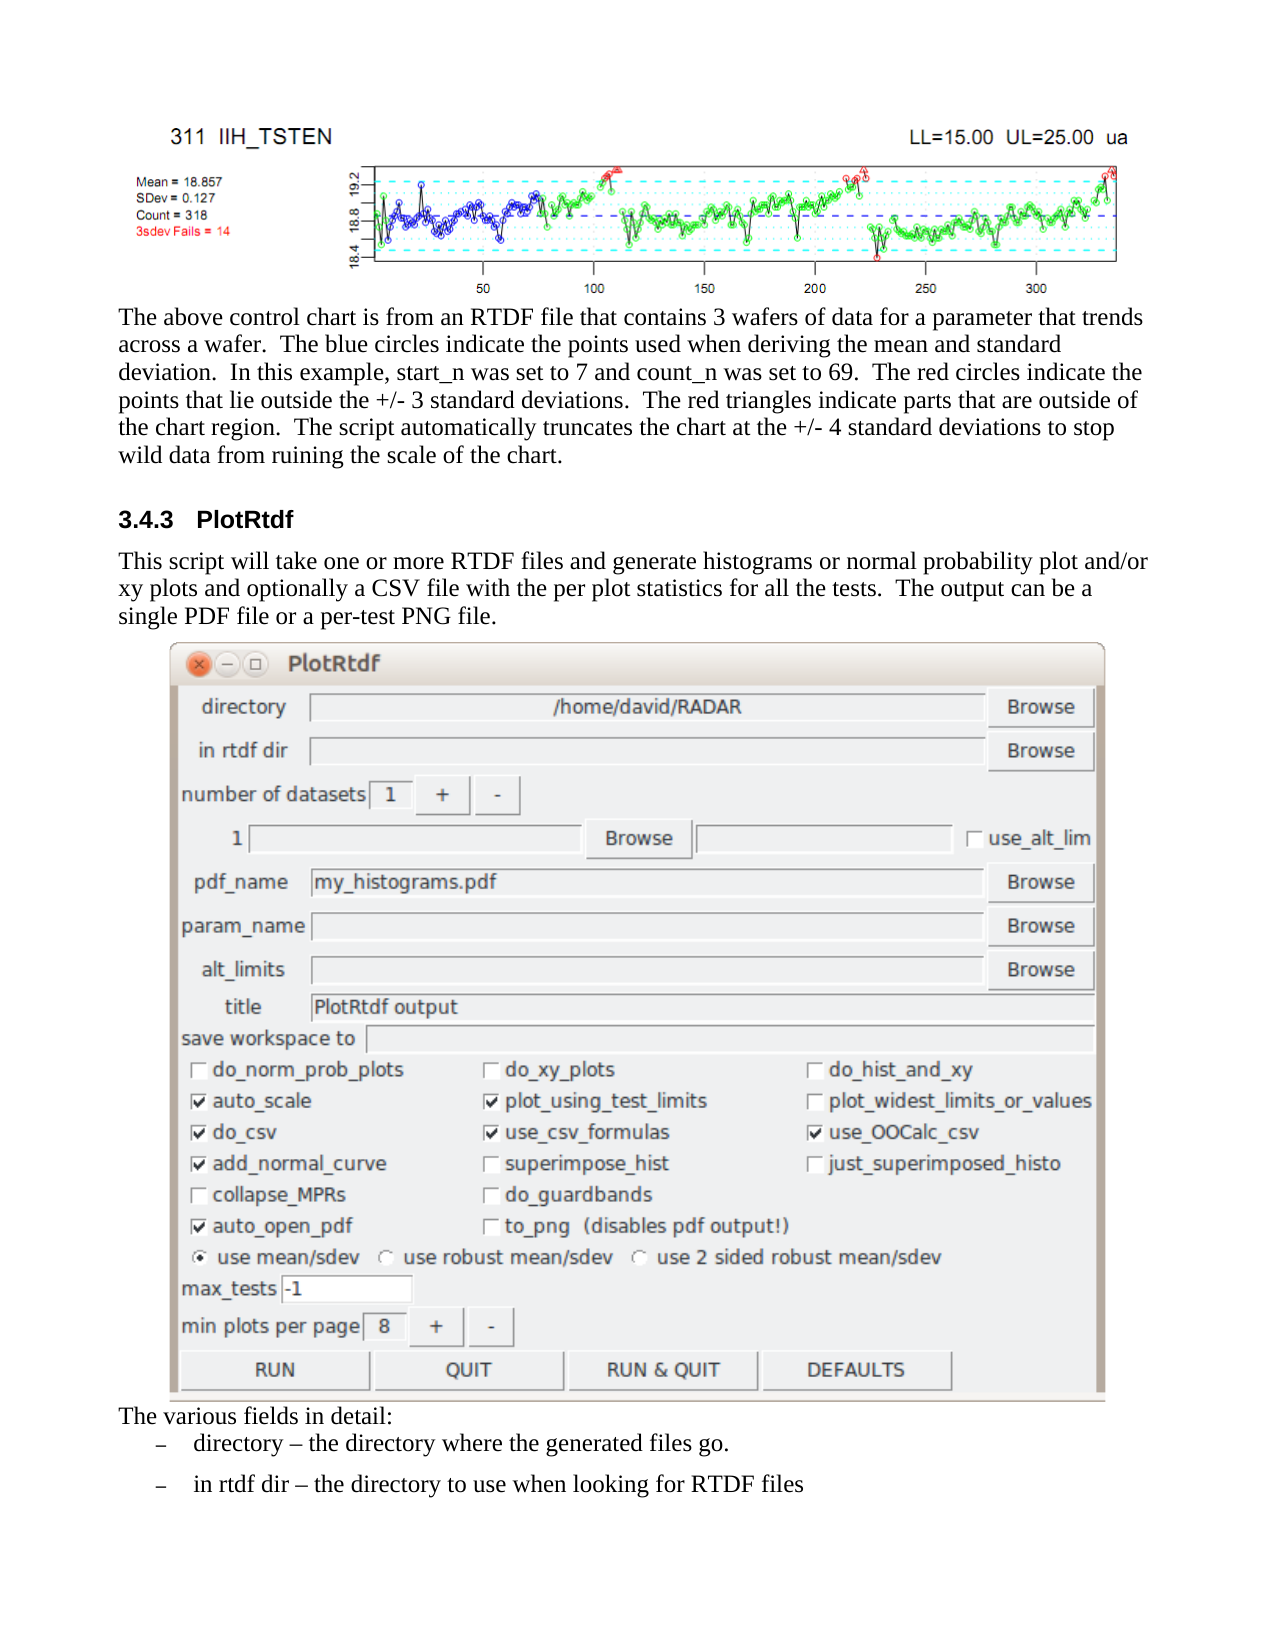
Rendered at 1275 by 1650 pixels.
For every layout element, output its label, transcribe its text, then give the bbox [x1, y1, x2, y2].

picture [118, 118, 1157, 303]
text The above control chart is from an RTDF file that contains 3 wafers of data for a parameter that trends across a wafer. The blue circles indicate the points used when deriving the mean and standard deviation. In this example, start_n was set to 7 and count_n was set to 69. The red circles indicate the points that lie outside the +/- 3 standard deviations. The red triangles indicate parts that are outside of the chart region. The script automatically truncates the chart at the +/- 4 standard deviations to stop wild data from ruining the scale of the chart. [118, 303, 1157, 469]
list in rtdf dir – the directory to use when looking for RTDF files [156, 1470, 1157, 1497]
text The various fields in detail: [118, 642, 1157, 1429]
text This script will take one or more RTDF files and generate histograms or normal probability plot and/or xy plots and optionally a CSV file with the per plot statistics for all the tests. The output can be a single PDF file or a per-test PNG file. [118, 547, 1157, 630]
subtitle PlotRtdf [118, 506, 1157, 534]
list directory – the directory where the generated files go. [156, 1429, 1157, 1457]
picture [169, 642, 1106, 1402]
